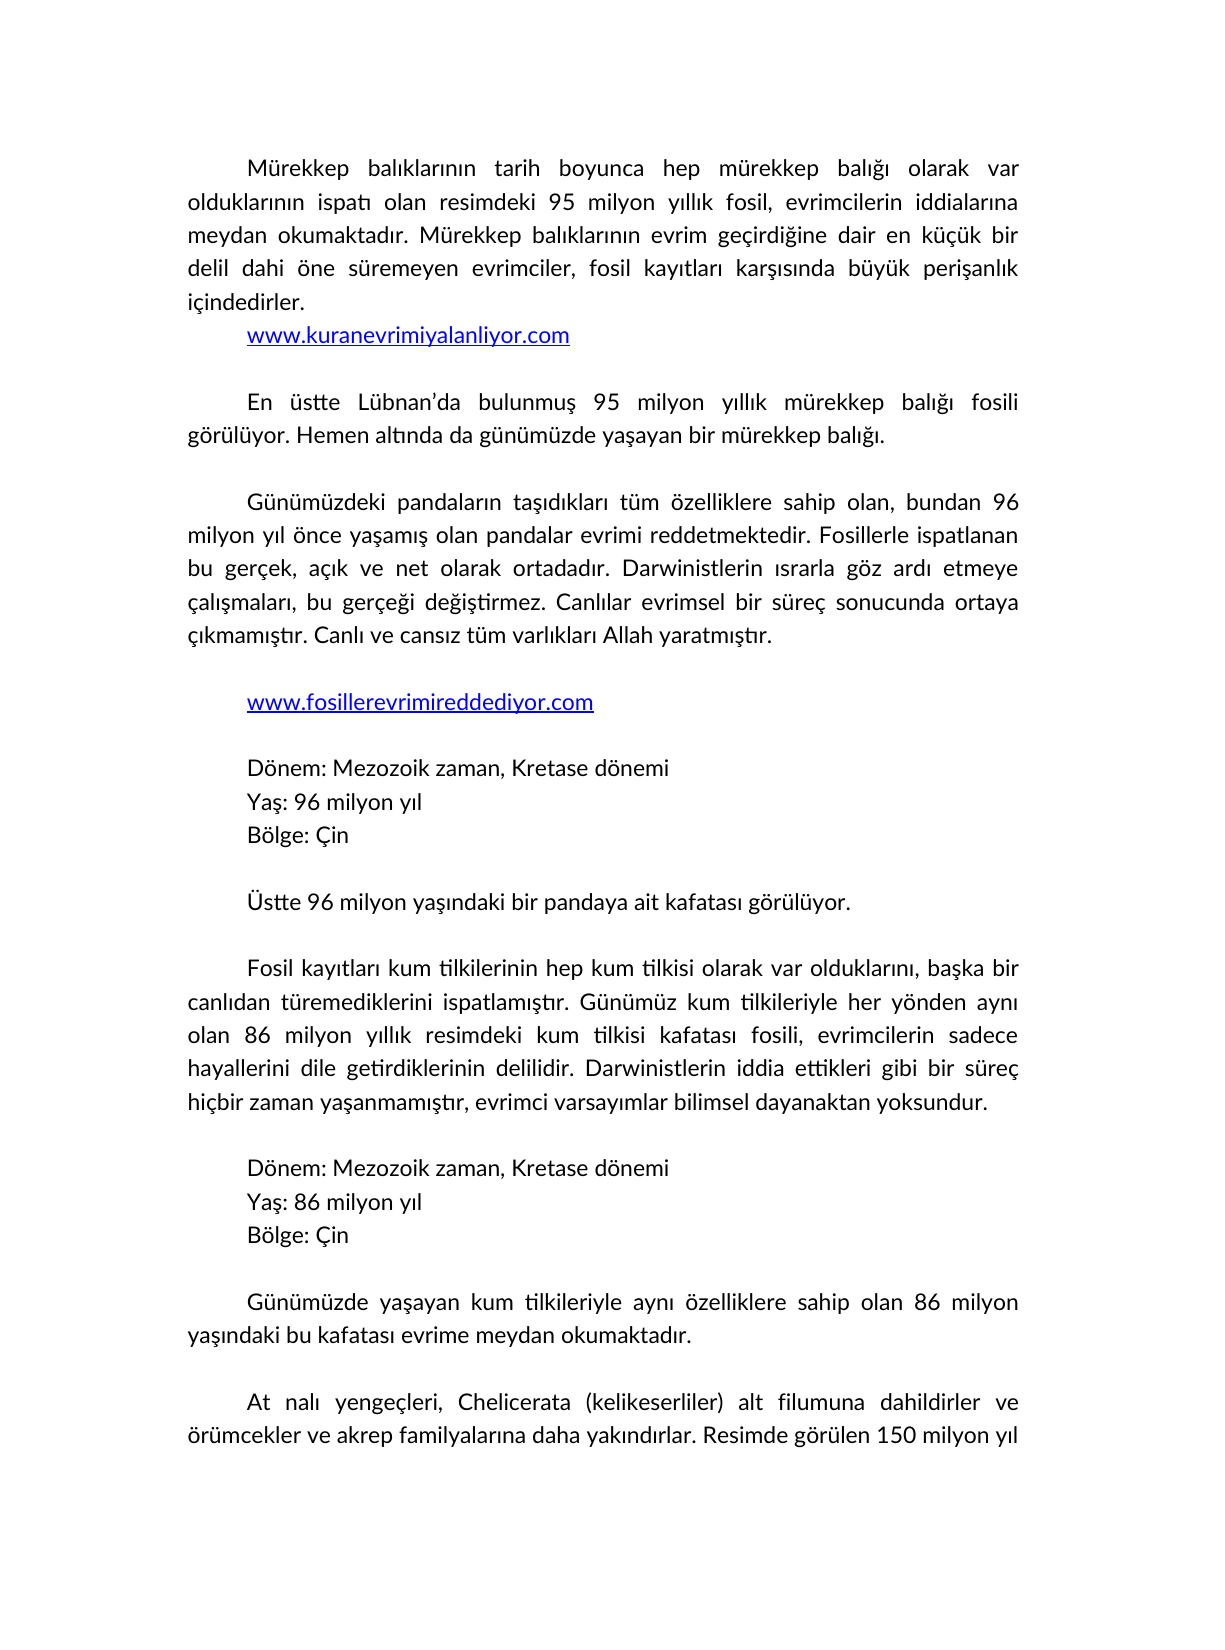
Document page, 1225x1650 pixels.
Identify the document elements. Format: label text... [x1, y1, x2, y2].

text Yaş: 96 milyon yıl [187, 783, 1020, 817]
text At nalı yengeçleri, Chelicerata (kelikeserliler) alt filumuna dahildirler ve örümcekler ve akrep familyalarına daha yakındırlar. Resimde görülen 150 milyon yıl [187, 1383, 1020, 1450]
text Yaş: 86 milyon yıl [187, 1183, 1020, 1217]
text Dönem: Mezozoik zaman, Kretase dönemi [187, 1150, 1020, 1183]
text Üstte 96 milyon yaşındaki bir pandaya ait kafatası görülüyor. [187, 883, 1020, 917]
text www.fosillerevrimireddediyor.com [187, 683, 1020, 717]
text www.kuranevrimiyalanliyor.com [187, 317, 1020, 350]
text Günümüzdeki pandaların taşıdıkları tüm özelliklere sahip olan, bundan 96 milyon yıl önce yaşamış olan pandalar evrimi reddetmektedir. Fosillerle ispatlanan bu gerçek, açık ve net olarak ortadadır. Darwinistlerin ısrarla göz ardı etmeye çalışmaları, bu gerçeği değiştirmez. Canlılar evrimsel bir süreç sonucunda ortaya çıkmamıştır. Canlı ve cansız tüm varlıkları Allah yaratmıştır. [187, 483, 1020, 650]
text Bölge: Çin [187, 817, 1020, 850]
text Bölge: Çin [187, 1217, 1020, 1250]
text En üstte Lübnan’da bulunmuş 95 milyon yıllık mürekkep balığı fosili görülüyor. Hemen altında da günümüzde yaşayan bir mürekkep balığı. [187, 383, 1020, 450]
text Dönem: Mezozoik zaman, Kretase dönemi [187, 750, 1020, 783]
text Mürekkep balıklarının tarih boyunca hep mürekkep balığı olarak var olduklarının ispatı olan resimdeki 95 milyon yıllık fosil, evrimcilerin iddialarına meydan okumaktadır. Mürekkep balıklarının evrim geçirdiğine dair en küçük bir delil dahi öne süremeyen evrimciler, fosil kayıtları karşısında büyük perişanlık içindedirler. [187, 150, 1020, 317]
text Fosil kayıtları kum tilkilerinin hep kum tilkisi olarak var olduklarını, başka bir canlıdan türemediklerini ispatlamıştır. Günümüz kum tilkileriyle her yönden aynı olan 86 milyon yıllık resimdeki kum tilkisi kafatası fosili, evrimcilerin sadece hayallerini dile getirdiklerinin delilidir. Darwinistlerin iddia ettikleri gibi bir süreç hiçbir zaman yaşanmamıştır, evrimci varsayımlar bilimsel dayanaktan yoksundur. [187, 950, 1020, 1117]
text Günümüzde yaşayan kum tilkileriyle aynı özelliklere sahip olan 86 milyon yaşındaki bu kafatası evrime meydan okumaktadır. [187, 1283, 1020, 1350]
